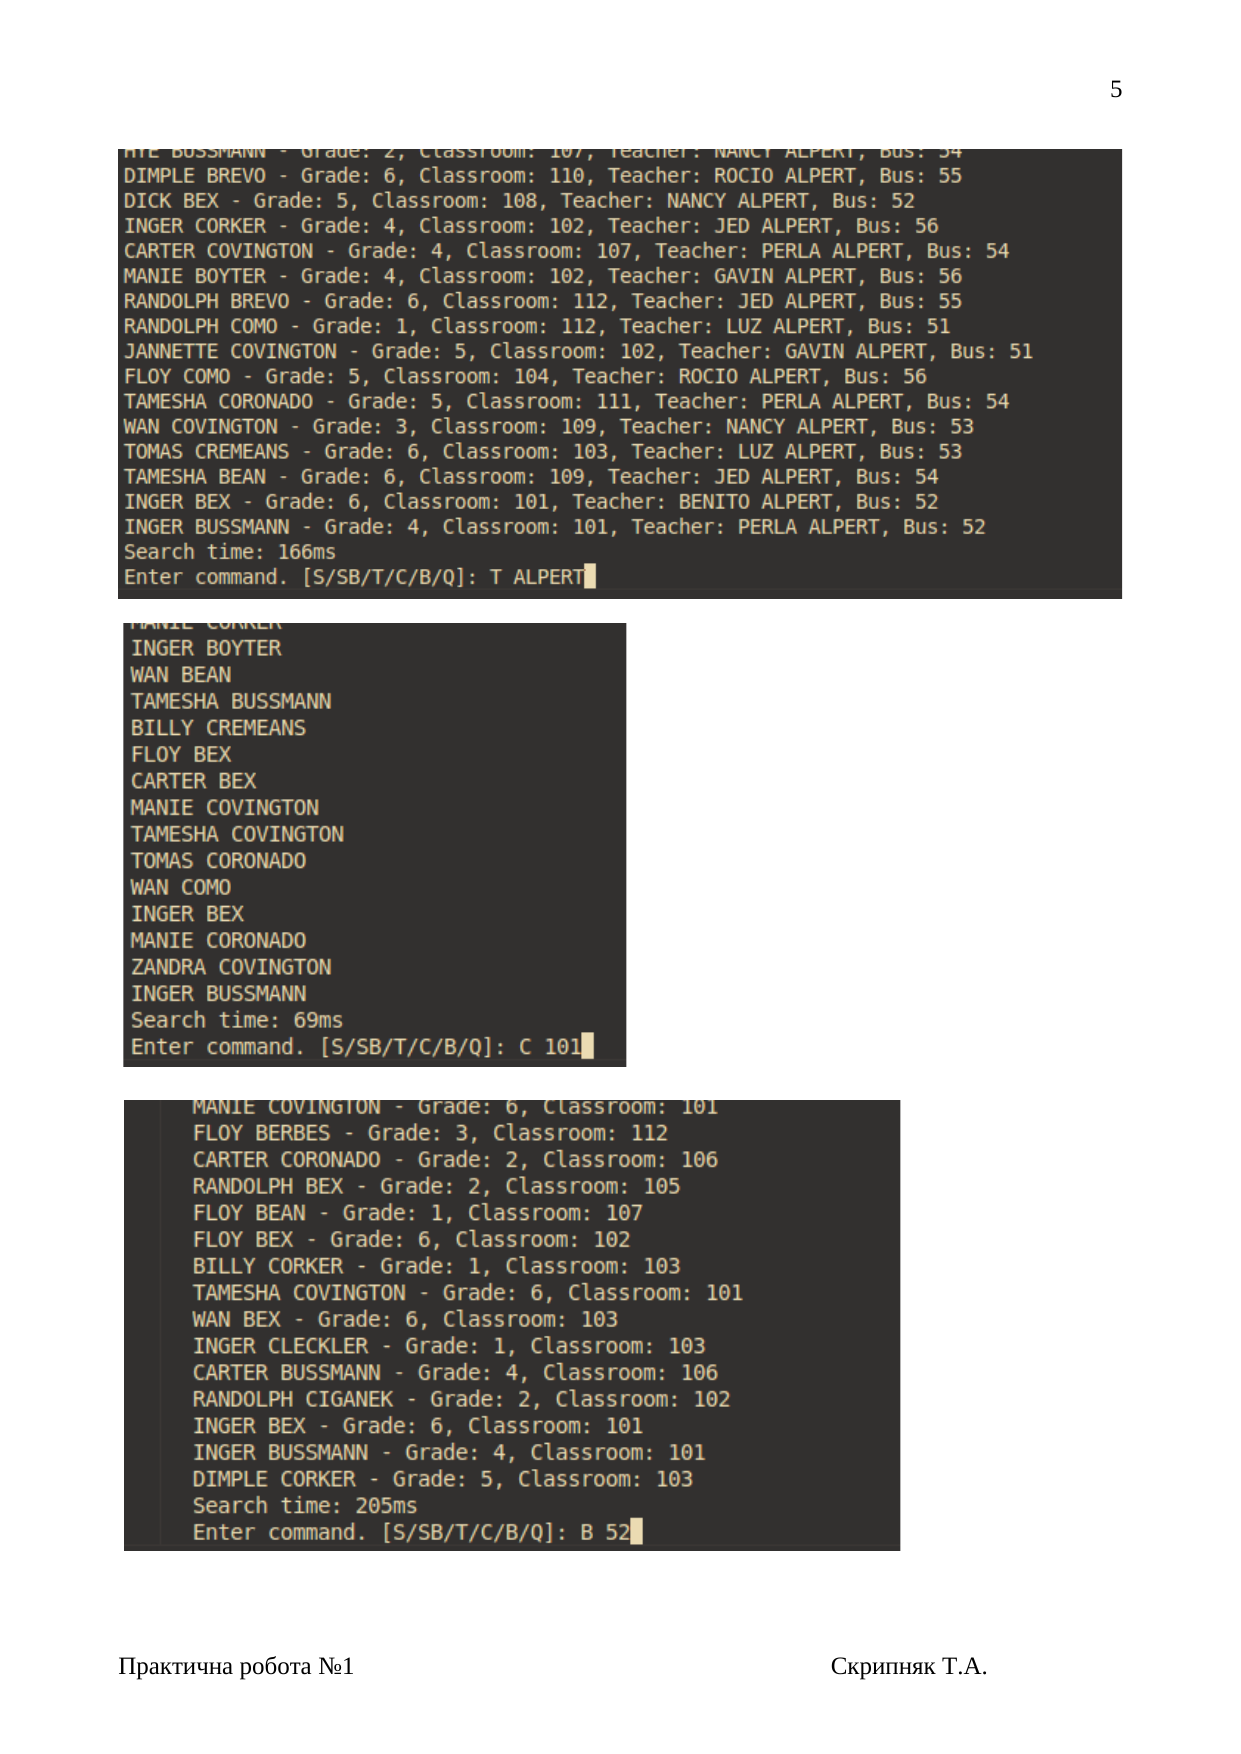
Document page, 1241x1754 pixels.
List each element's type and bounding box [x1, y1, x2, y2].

picture [118, 149, 1123, 599]
picture [123, 623, 627, 1067]
picture [124, 1100, 901, 1551]
